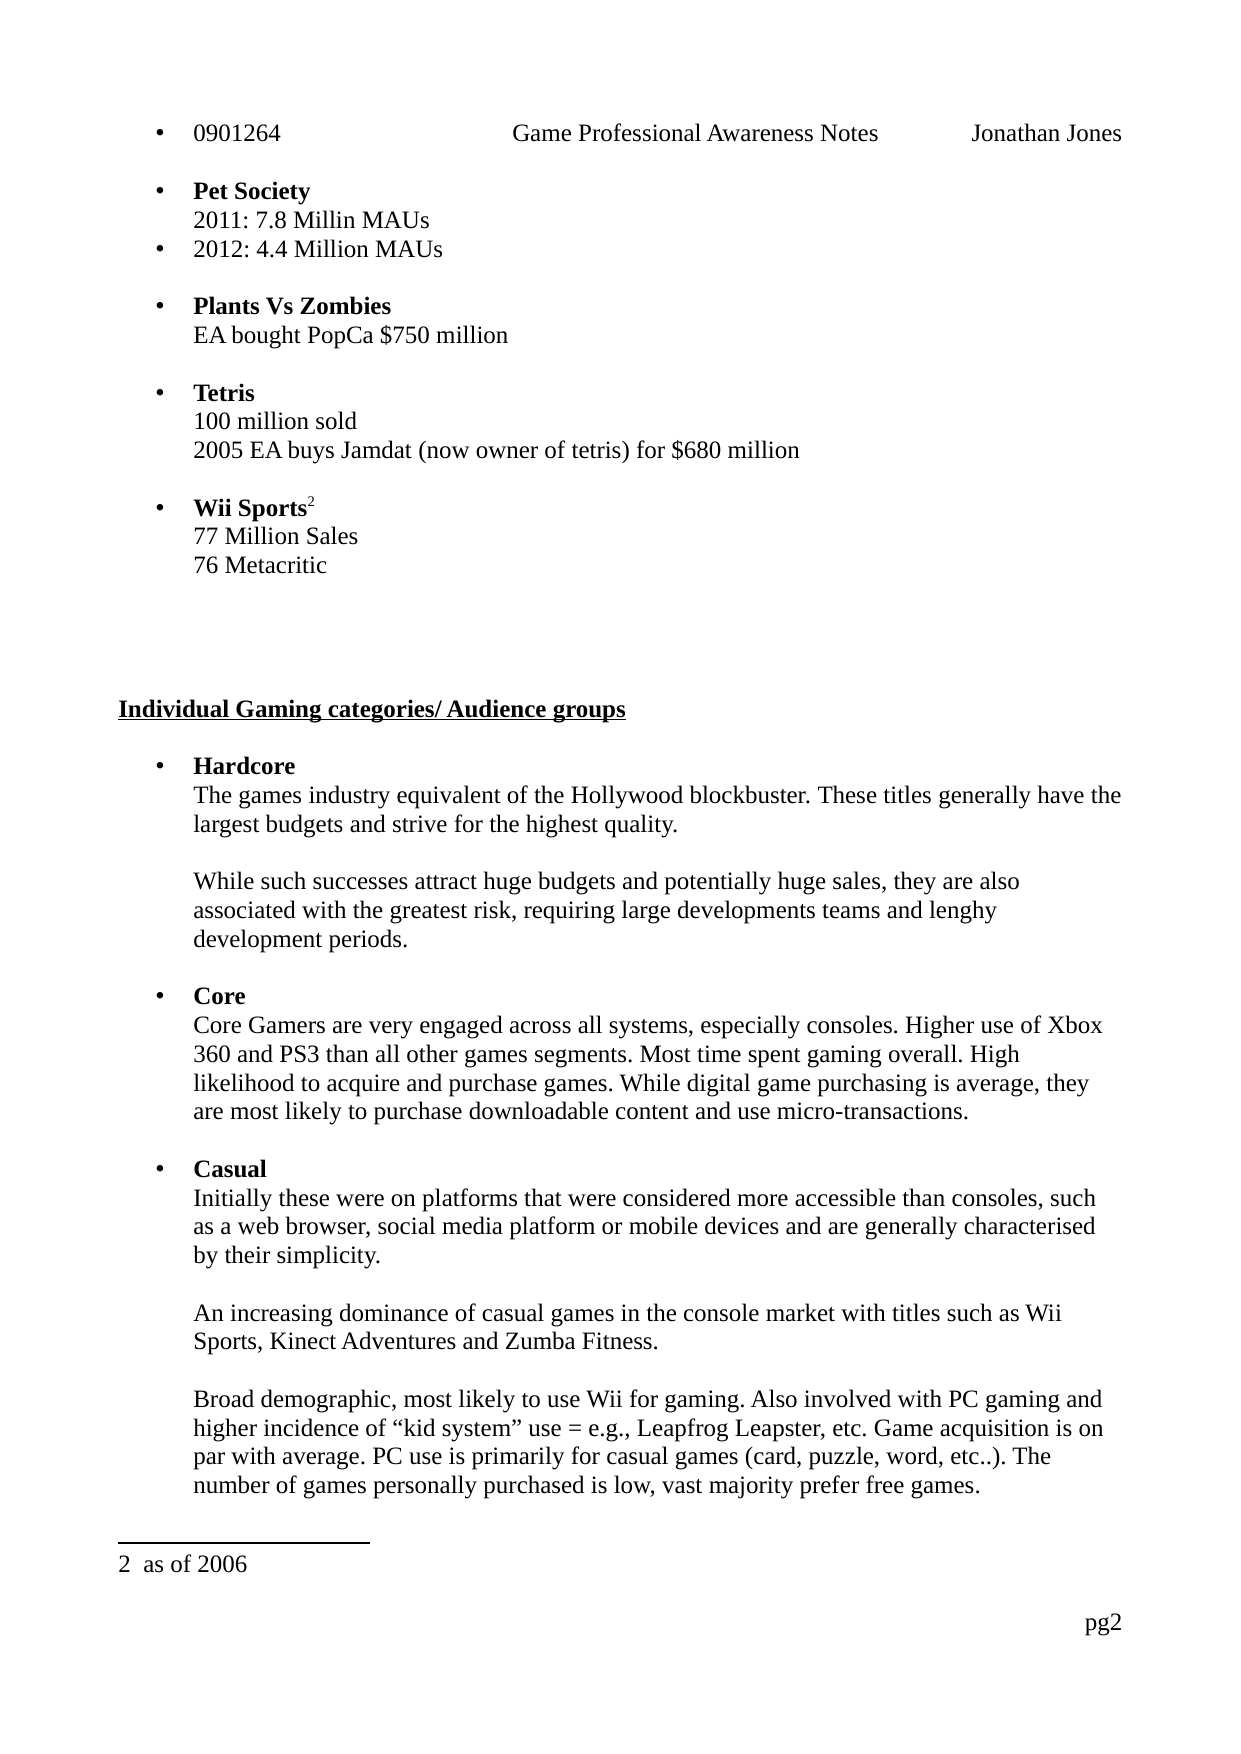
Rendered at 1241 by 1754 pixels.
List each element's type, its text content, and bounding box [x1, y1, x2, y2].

list Pet Society 2011: 7.8 Millin MAUs [156, 176, 1122, 234]
list as of 2006 [118, 1549, 1122, 1578]
list Core Core Gamers are very engaged across all systems, especially consoles. Higher use of Xbox 360 and PS3 than all other games segments. Most time spent gaming overall. High likelihood to acquire and purchase games. While digital game purchasing is average, they are most likely to purchase downloadable content and use micro-transactions. [156, 981, 1122, 1154]
list Tetris 100 million sold 2005 EA buys Jamdat (now owner of tetris) for $680 million [156, 378, 1122, 493]
list Plants Vs Zombies EA bought PopCa $750 million [156, 291, 1122, 378]
list Wii Sports 77 Million Sales 76 Metacritic [156, 493, 1122, 608]
list 2012: 4.4 Million MAUs [156, 234, 1122, 291]
list Hardcore The games industry equivalent of the Hollywood blockbuster. These titles generally have the largest budgets and strive for the highest quality. While such successes attract huge budgets and potentially huge sales, they are also associated with the greatest risk, requiring large developments teams and lenghy development periods. [156, 751, 1122, 981]
text Individual Gaming categories/ Audience groups [118, 694, 1122, 723]
list Casual Initially these were on platforms that were considered more accessible than consoles, such as a web browser, social media platform or mobile devices and are generally characterised by their simplicity. An increasing dominance of casual games in the console market with titles such as Wii Sports, Kinect Adventures and Zumba Fitness. Broad demographic, most likely to use Wii for gaming. Also involved with PC gaming and higher incidence of “kid system” use = e.g., Leapfrog Leapster, etc. Game acquisition is on par with average. PC use is primarily for casual games (card, puzzle, word, etc..). The number of games personally purchased is low, vast majority prefer free games. [156, 1154, 1122, 1528]
